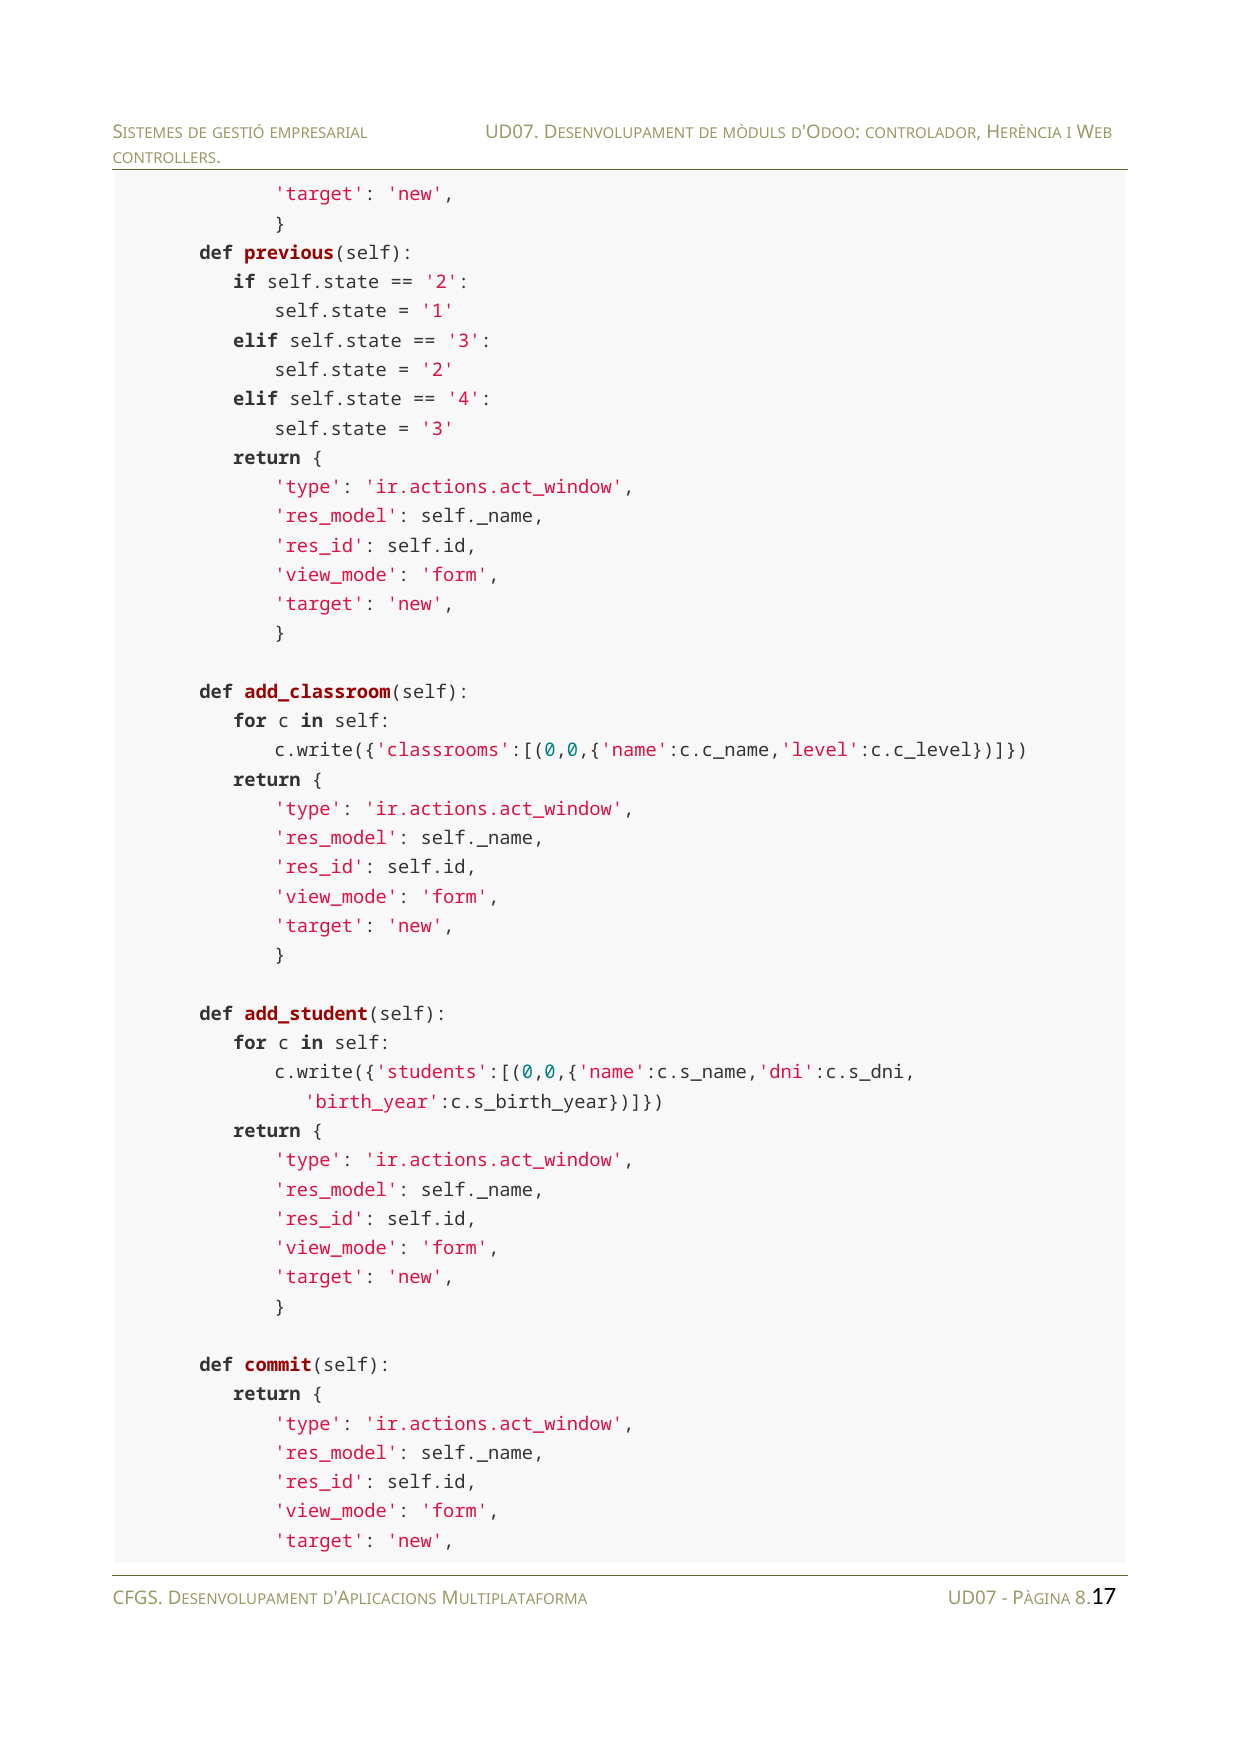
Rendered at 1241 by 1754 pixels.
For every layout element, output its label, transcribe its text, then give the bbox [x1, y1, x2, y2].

table_header 'target': 'new', } def previous(self): if self.state == '2': self.state = '1' elif self.state == '3': self.state = '2' elif self.state == '4': self.state = '3' return { 'type': 'ir.actions.act_window', 'res_model': self._name, 'res_id': self.id, 'view_mode': 'form', 'target': 'new', } def add_classroom(self): for c in self: c.write({'classrooms':[(0,0,{'name':c.c_name,'level':c.c_level})]}) return { 'type': 'ir.actions.act_window', 'res_model': self._name, 'res_id': self.id, 'view_mode': 'form', 'target': 'new', } def add_student(self): for c in self: c.write({'students':[(0,0,{'name':c.s_name,'dni':c.s_dni, 'birth_year':c.s_birth_year})]}) return { 'type': 'ir.actions.act_window', 'res_model': self._name, 'res_id': self.id, 'view_mode': 'form', 'target': 'new', } def commit(self): return { 'type': 'ir.actions.act_window', 'res_model': self._name, 'res_id': self.id, 'view_mode': 'form', 'target': 'new', [114, 170, 1126, 1563]
